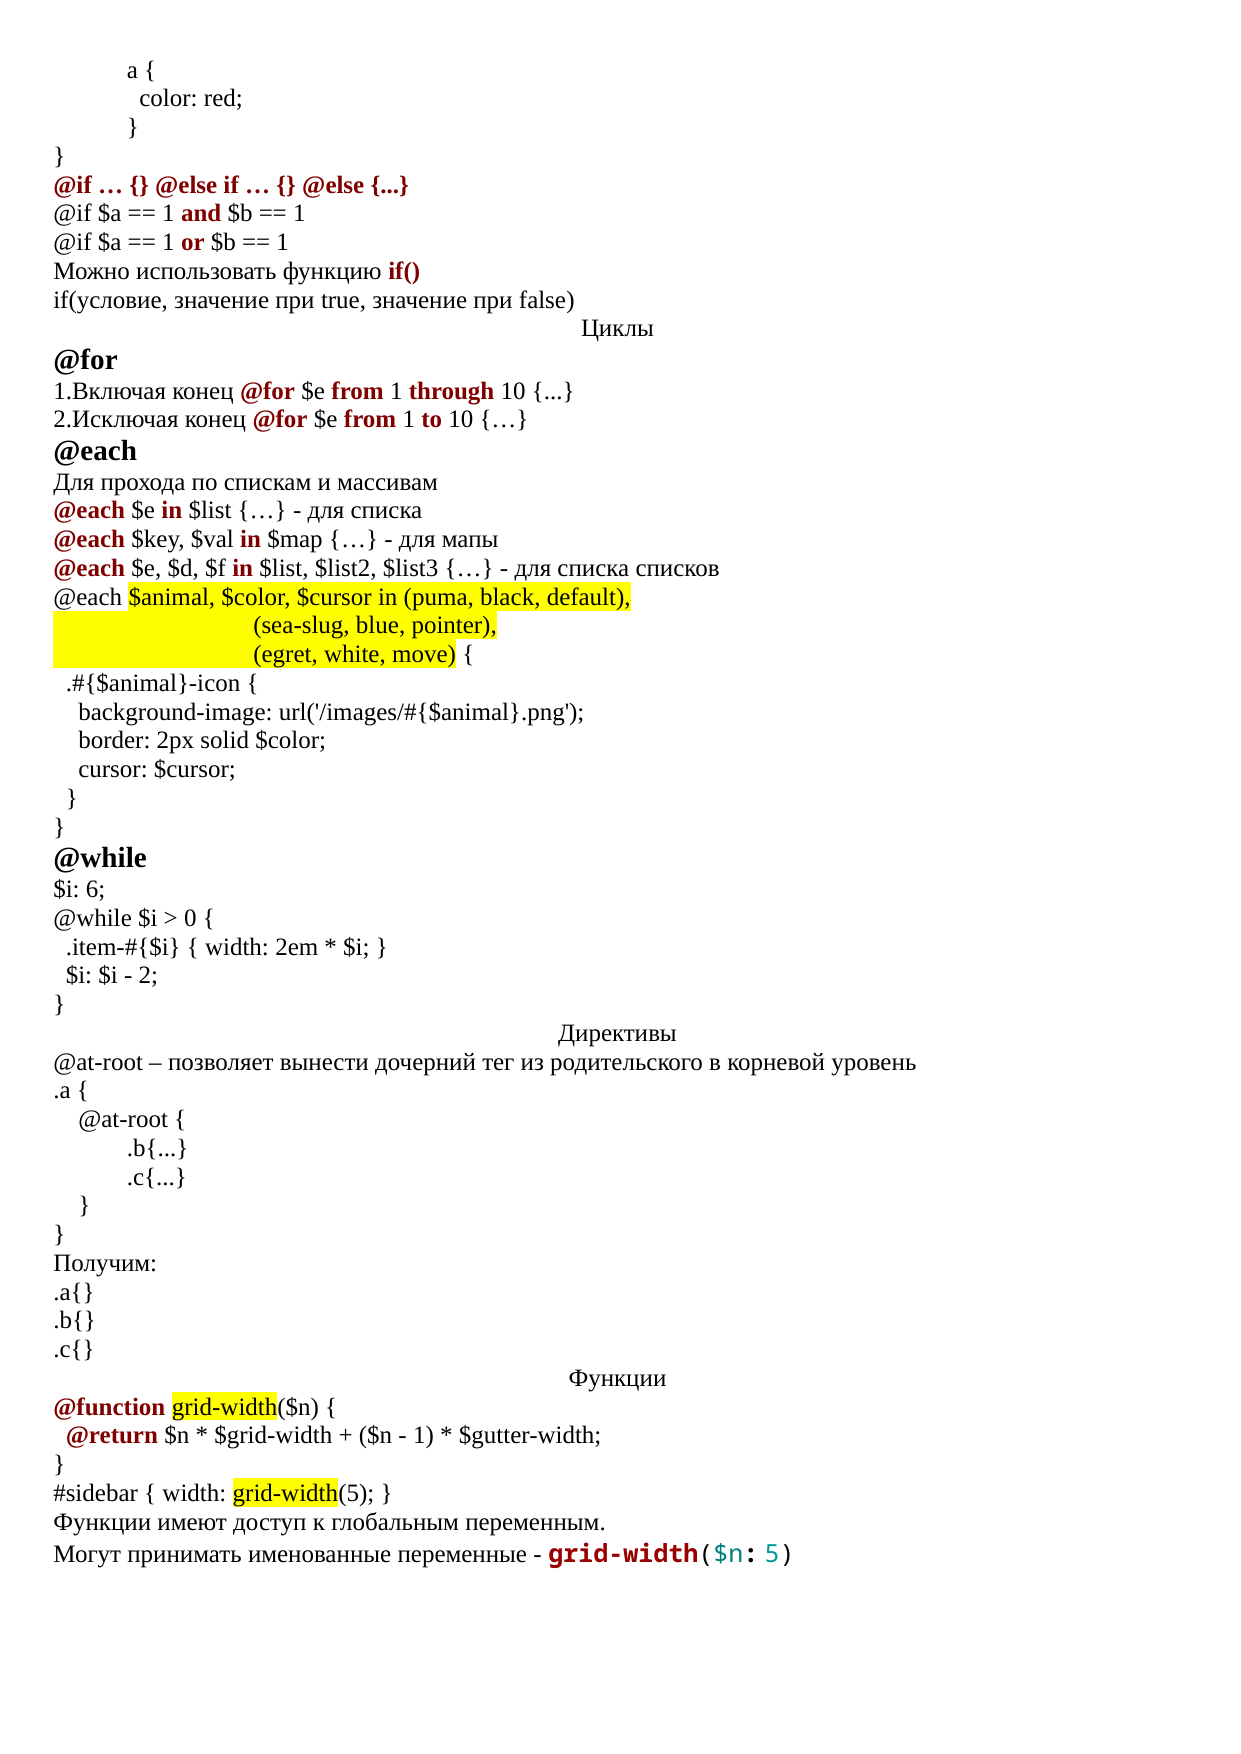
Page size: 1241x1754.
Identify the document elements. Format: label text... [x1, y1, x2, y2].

text @at-root – позволяет вынести дочерний тег из родительского в корневой уровень [53, 1047, 1181, 1075]
text } [53, 112, 1181, 141]
text Директивы [53, 1018, 1181, 1047]
text @return $n * $grid-width + ($n - 1) * $gutter-width; [53, 1420, 1181, 1449]
text Для прохода по спискам и массивам [53, 467, 1181, 496]
text .b{...} [53, 1133, 1181, 1162]
text @each $e, $d, $f in $list, $list2, $list3 {…} - для списка списков [53, 553, 1181, 582]
text @each $key, $val in $map {…} - для мапы [53, 524, 1181, 553]
text 2.Исключая конец @for $e from 1 to 10 {…} [53, 404, 1181, 433]
text } [53, 141, 1181, 170]
text .b{} [53, 1305, 1181, 1334]
text .a{} [53, 1277, 1181, 1305]
text Можно использовать функцию if() [53, 256, 1181, 285]
text } [53, 1190, 1181, 1219]
text @if $a == 1 and $b == 1 [53, 198, 1181, 227]
text Циклы [53, 313, 1181, 342]
text a { [53, 55, 1181, 83]
text color: red; [53, 83, 1181, 112]
text background-image: url('/images/#{$animal}.png'); [53, 697, 1181, 726]
text @each $e in $list {…} - для списка [53, 496, 1181, 524]
text .c{...} [53, 1162, 1181, 1190]
text .a { [53, 1075, 1181, 1104]
text } [53, 989, 1181, 1018]
text } [53, 1219, 1181, 1248]
text Функции имеют доступ к глобальным переменным. [53, 1507, 1181, 1535]
text } [53, 783, 1181, 812]
text Получим: [53, 1248, 1181, 1277]
text if(условие, значение при true, значение при false) [53, 285, 1181, 313]
text .item-#{$i} { width: 2em * $i; } [53, 932, 1181, 960]
text (sea-slug, blue, pointer), [53, 611, 1181, 639]
text Могут принимать именованные переменные - grid-width($n: 5) [53, 1535, 1181, 1569]
text @each $animal, $color, $cursor in (puma, black, default), [53, 582, 1181, 611]
text } [53, 812, 1181, 841]
text (egret, white, move) { [53, 639, 1181, 668]
text } [53, 1449, 1181, 1478]
text @if $a == 1 or $b == 1 [53, 227, 1181, 256]
text $i: $i - 2; [53, 960, 1181, 989]
text Функции [53, 1363, 1181, 1392]
text 1.Включая конец @for $e from 1 through 10 {...} [53, 376, 1181, 404]
text @if … {} @else if … {} @else {...} [53, 170, 1181, 198]
text @while [53, 841, 1181, 874]
text @for [53, 342, 1181, 376]
text @function grid-width($n) { [53, 1392, 1181, 1420]
text .c{} [53, 1334, 1181, 1363]
text border: 2px solid $color; [53, 726, 1181, 754]
text @each [53, 433, 1181, 467]
text @while $i > 0 { [53, 903, 1181, 932]
text @at-root { [53, 1104, 1181, 1133]
text $i: 6; [53, 874, 1181, 903]
text cursor: $cursor; [53, 754, 1181, 783]
text .#{$animal}-icon { [53, 668, 1181, 697]
text #sidebar { width: grid-width(5); } [53, 1478, 1181, 1507]
